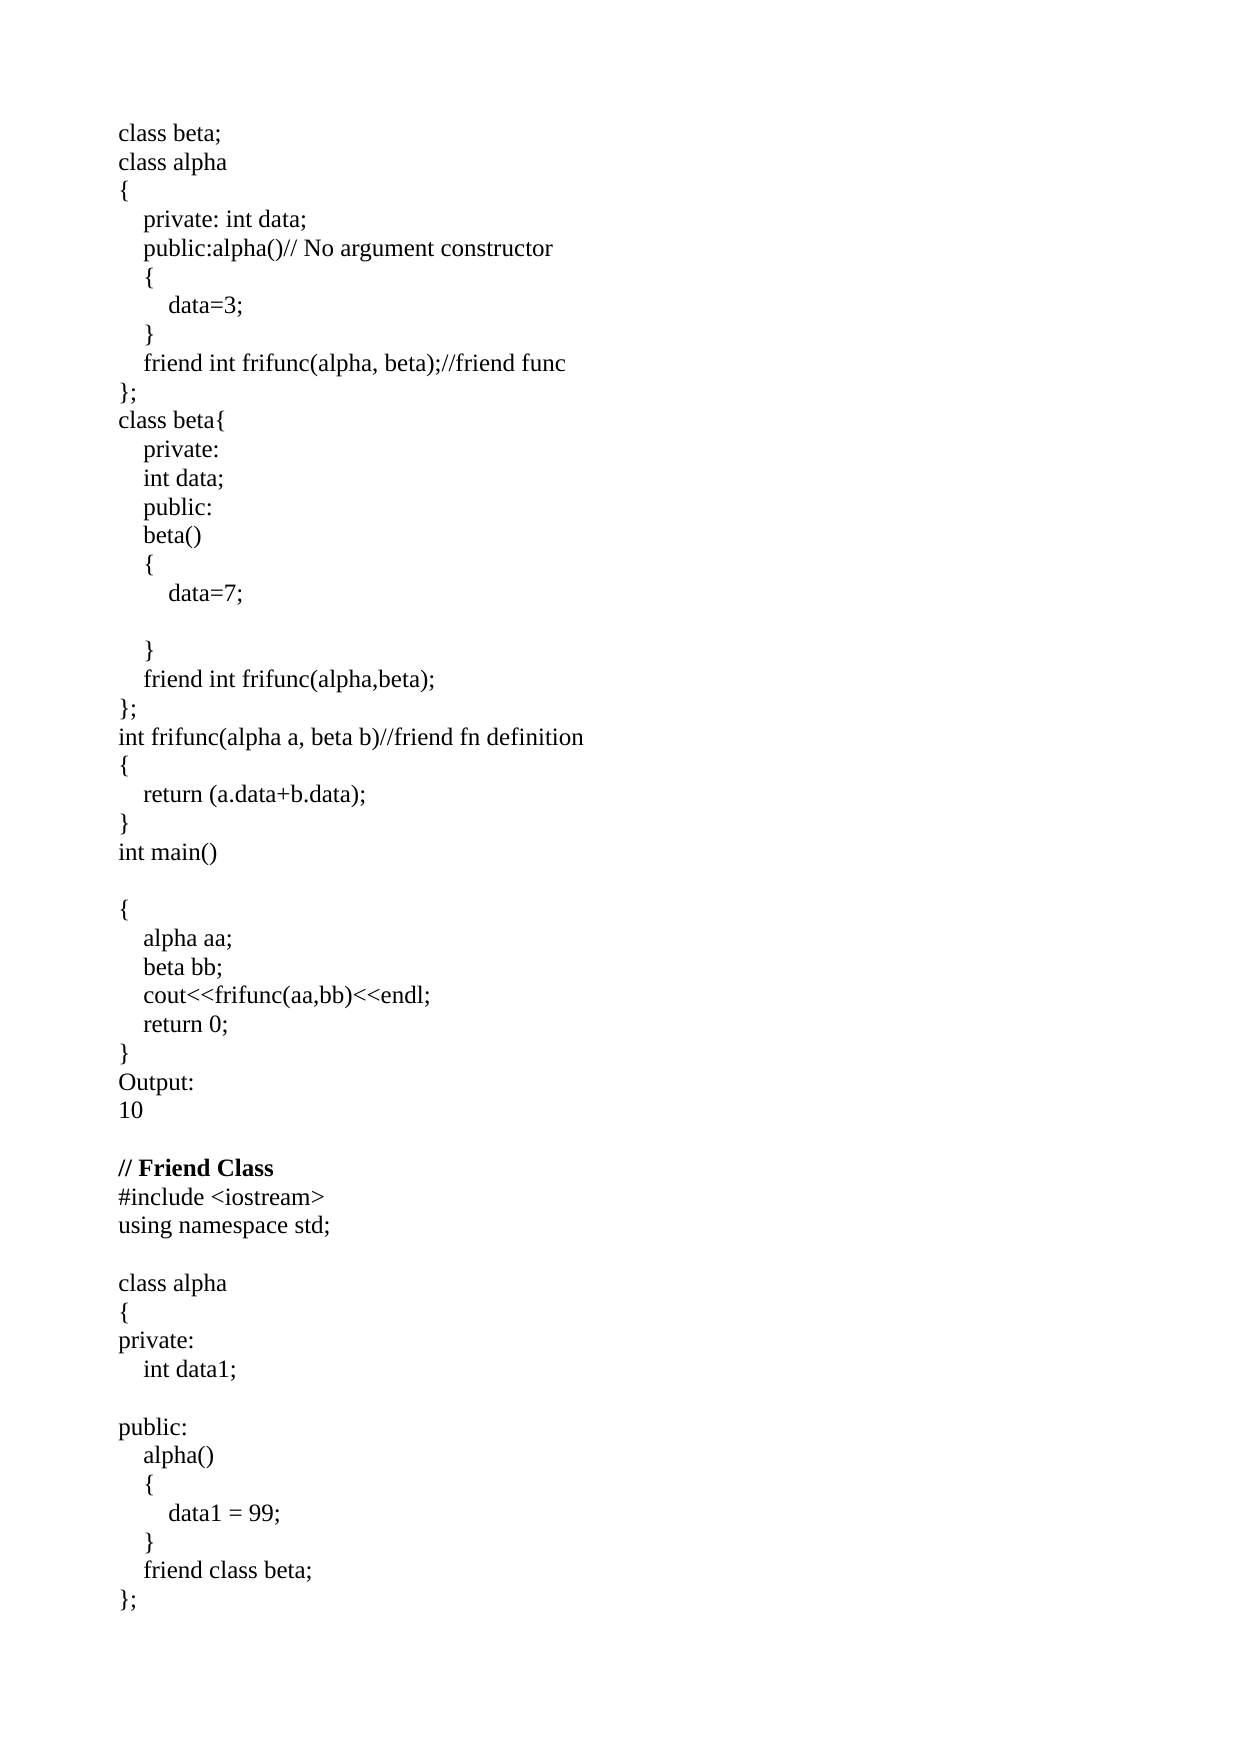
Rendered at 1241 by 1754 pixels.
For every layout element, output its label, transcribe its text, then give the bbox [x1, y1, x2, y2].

text beta bb; [118, 952, 1122, 981]
text { [118, 1469, 1122, 1498]
text } [118, 636, 1122, 664]
text return (a.data+b.data); [118, 779, 1122, 808]
text return 0; [118, 1009, 1122, 1038]
text int main() [118, 837, 1122, 866]
text friend class beta; [118, 1556, 1122, 1584]
text alpha aa; [118, 923, 1122, 952]
text friend int frifunc(alpha, beta);//friend func [118, 348, 1122, 377]
text int frifunc(alpha a, beta b)//friend fn definition [118, 722, 1122, 751]
text { [118, 894, 1122, 923]
text public: [118, 492, 1122, 521]
text { [118, 1297, 1122, 1326]
text } [118, 1527, 1122, 1556]
text } [118, 319, 1122, 348]
text } [118, 1038, 1122, 1067]
text 10 [118, 1096, 1122, 1124]
text private: [118, 434, 1122, 463]
text class alpha [118, 147, 1122, 176]
text private: int data; [118, 204, 1122, 233]
text public: [118, 1412, 1122, 1441]
text data1 = 99; [118, 1498, 1122, 1527]
text } [118, 808, 1122, 837]
text class beta{ [118, 406, 1122, 434]
text class beta; [118, 118, 1122, 147]
text data=7; [118, 578, 1122, 607]
text // Friend Class [118, 1153, 1122, 1182]
text }; [118, 377, 1122, 406]
text cout<<frifunc(aa,bb)<<endl; [118, 981, 1122, 1009]
text using namespace std; [118, 1211, 1122, 1239]
text data=3; [118, 291, 1122, 319]
text private: [118, 1326, 1122, 1354]
text }; [118, 693, 1122, 722]
text int data1; [118, 1354, 1122, 1383]
text public:alpha()// No argument constructor [118, 233, 1122, 262]
text { [118, 751, 1122, 779]
text beta() [118, 521, 1122, 549]
text #include <iostream> [118, 1182, 1122, 1211]
text { [118, 549, 1122, 578]
text { [118, 176, 1122, 204]
text int data; [118, 463, 1122, 492]
text }; [118, 1584, 1122, 1613]
text Output: [118, 1067, 1122, 1096]
text alpha() [118, 1441, 1122, 1469]
text class alpha [118, 1268, 1122, 1297]
text { [118, 262, 1122, 291]
text friend int frifunc(alpha,beta); [118, 664, 1122, 693]
